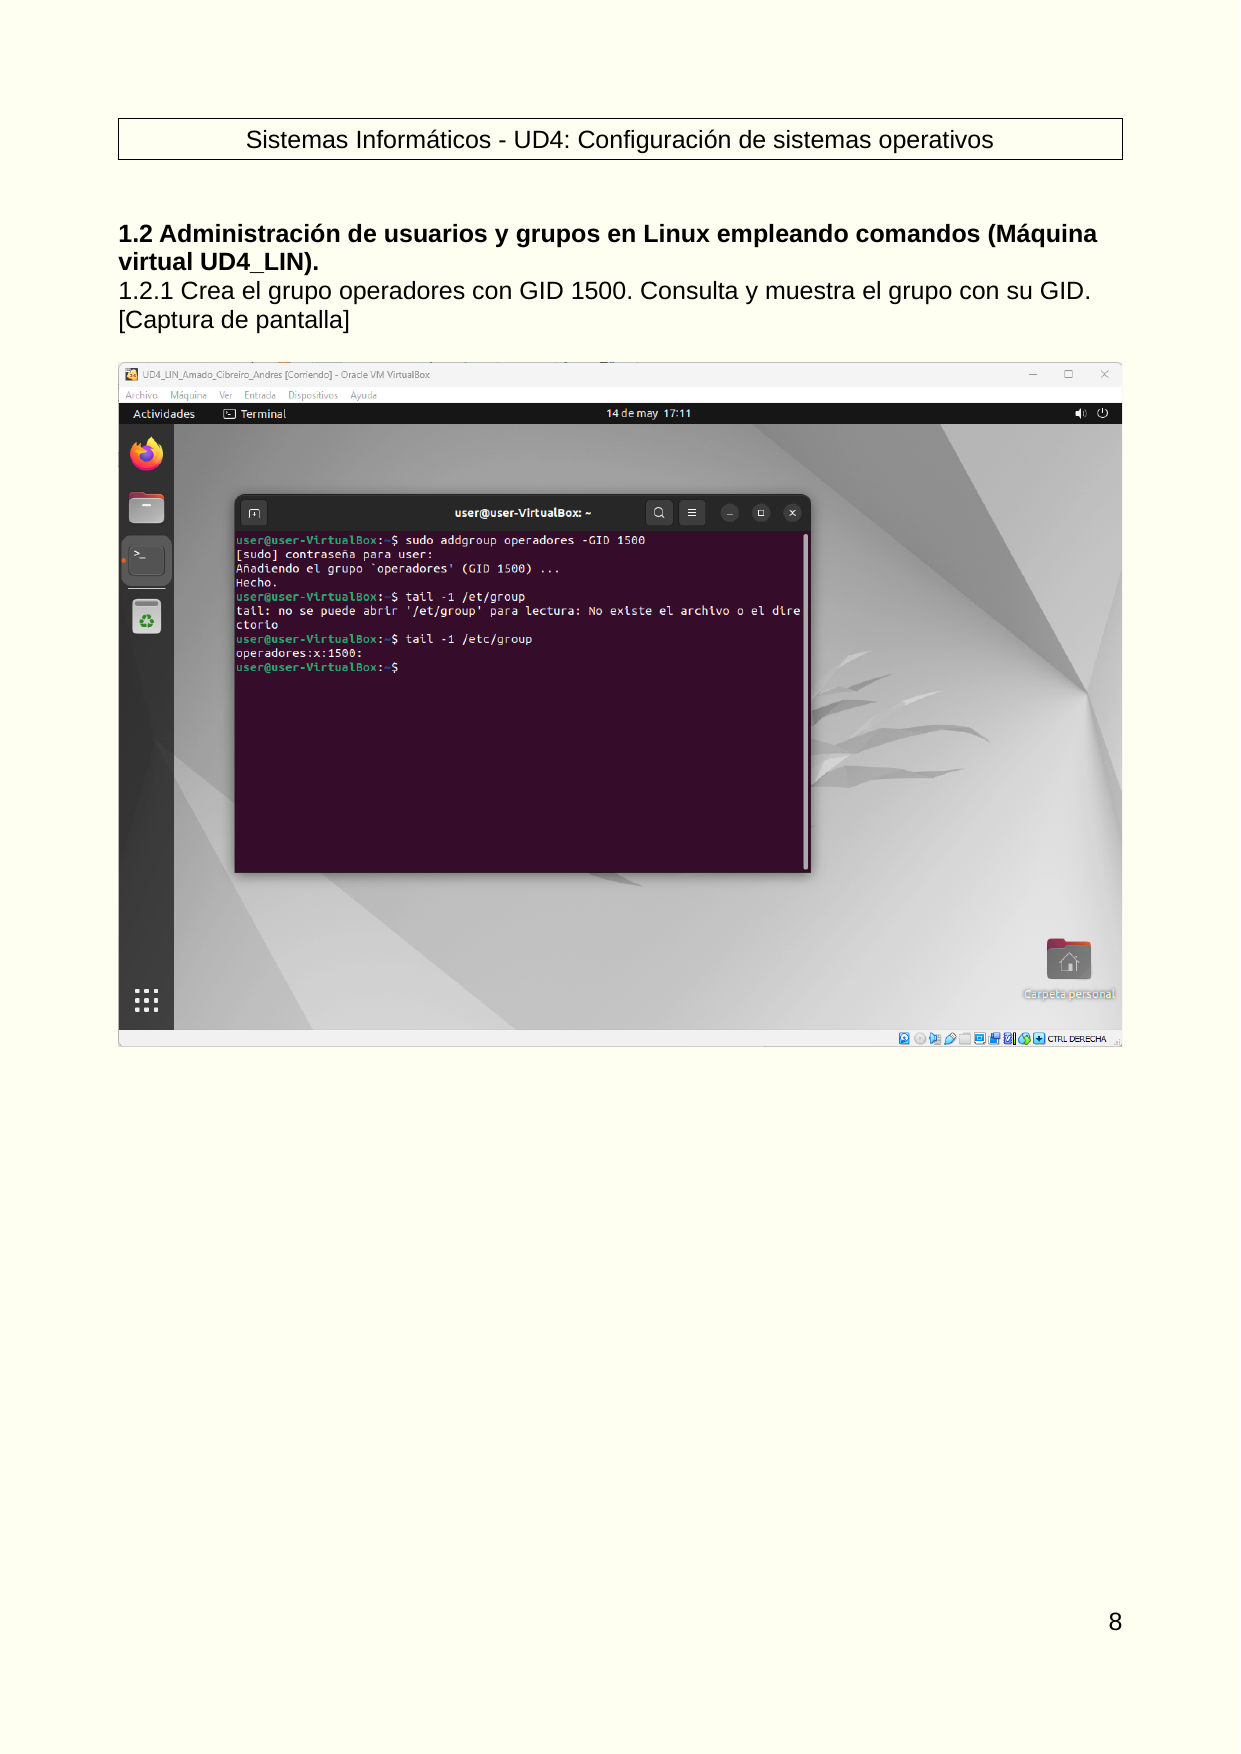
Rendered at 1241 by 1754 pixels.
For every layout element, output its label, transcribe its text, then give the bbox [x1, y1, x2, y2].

picture [118, 362, 1123, 1047]
text [Captura de pantalla] [118, 305, 1122, 334]
text 1.2.1 Crea el grupo operadores con GID 1500. Consulta y muestra el grupo con su GID. [118, 276, 1122, 305]
text 1.2 Administración de usuarios y grupos en Linux empleando comandos (Máquina virtual UD4_LIN). [118, 219, 1122, 276]
